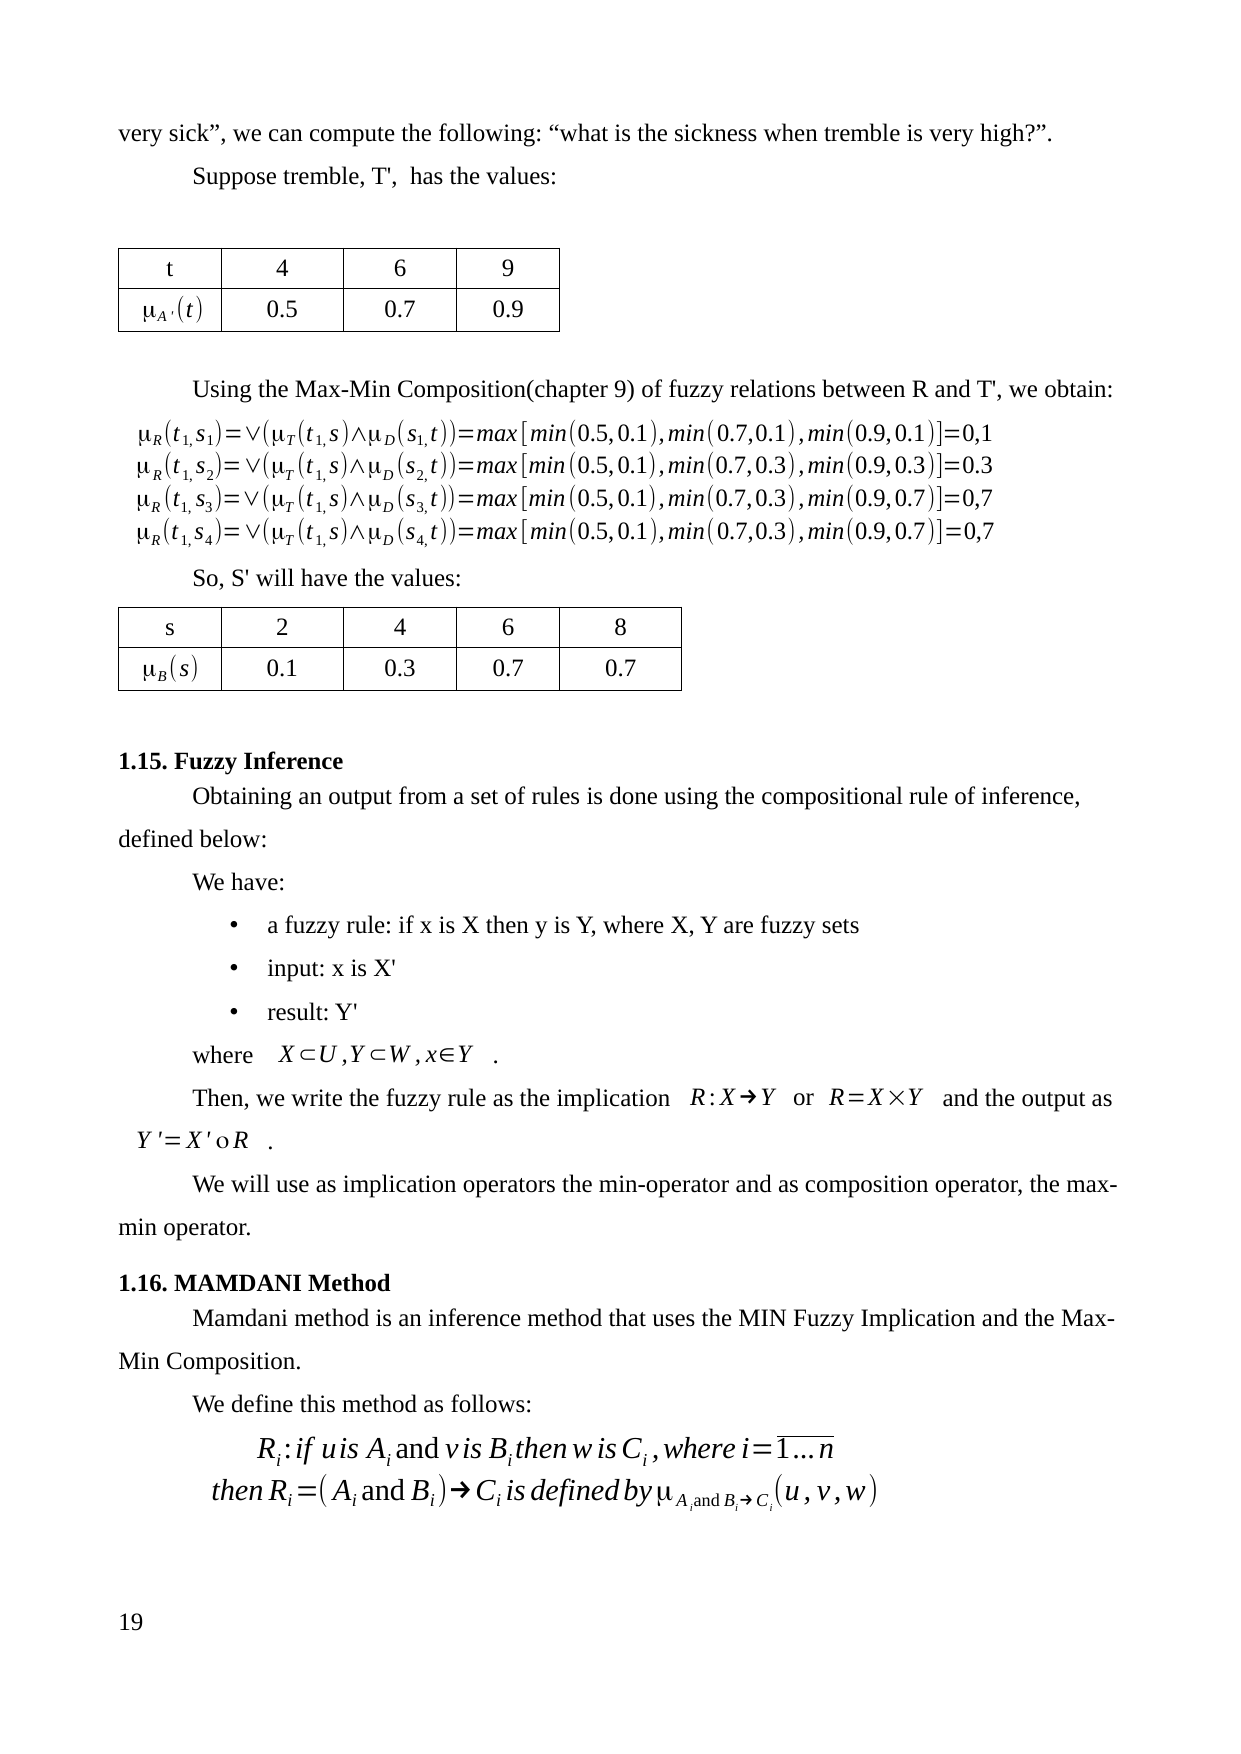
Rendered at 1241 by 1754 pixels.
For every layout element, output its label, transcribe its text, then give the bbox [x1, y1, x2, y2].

table_header 6 [457, 608, 559, 647]
text Using the Max-Min Composition(chapter 9) of fuzzy relations between R and T', we obtain: [118, 374, 1122, 403]
table_header 8 [560, 608, 681, 647]
table_header 9 [457, 249, 559, 288]
text We will use as implication operators the min-operator and as composition operator, the max-min operator. [118, 1169, 1122, 1241]
text Obtaining an output from a set of rules is done using the compositional rule of inference, defined below: [118, 781, 1122, 853]
subtitle 1.15. Fuzzy Inference [118, 746, 1122, 775]
list result: Y' [229, 997, 1122, 1025]
text So, S' will have the values: [118, 563, 1122, 592]
list input: x is X' [229, 953, 1122, 982]
table_cell 0.7 [457, 648, 559, 690]
text Mamdani method is an inference method that uses the MIN Fuzzy Implication and the Max-Min Composition. [118, 1303, 1122, 1374]
text very sick”, we can compute the following: “what is the sickness when tremble is very high?”. [118, 118, 1122, 147]
text We define this method as follows: [118, 1389, 1122, 1418]
table_header 2 [222, 608, 343, 647]
table_cell [119, 648, 221, 690]
table_cell 0.9 [457, 289, 559, 331]
text We have: [118, 867, 1122, 896]
table_cell 0.1 [222, 648, 343, 690]
table_header 4 [344, 608, 456, 647]
table_cell 0.7 [560, 648, 681, 690]
table_header 6 [344, 249, 456, 288]
table_cell 0.3 [344, 648, 456, 690]
text Suppose tremble, T', has the values: [118, 161, 1122, 190]
subtitle 1.16. MAMDANI Method [118, 1268, 1122, 1296]
list a fuzzy rule: if x is X then y is Y, where X, Y are fuzzy sets [229, 910, 1122, 939]
text where . [118, 1040, 1122, 1068]
text Then, we write the fuzzy rule as the implicationand the output as . [118, 1083, 1122, 1155]
table_cell 0.5 [222, 289, 343, 331]
table_cell 0.7 [344, 289, 456, 331]
table_header s [119, 608, 221, 647]
table_header t [119, 249, 221, 288]
table_cell [119, 289, 221, 331]
table_header 4 [222, 249, 343, 288]
